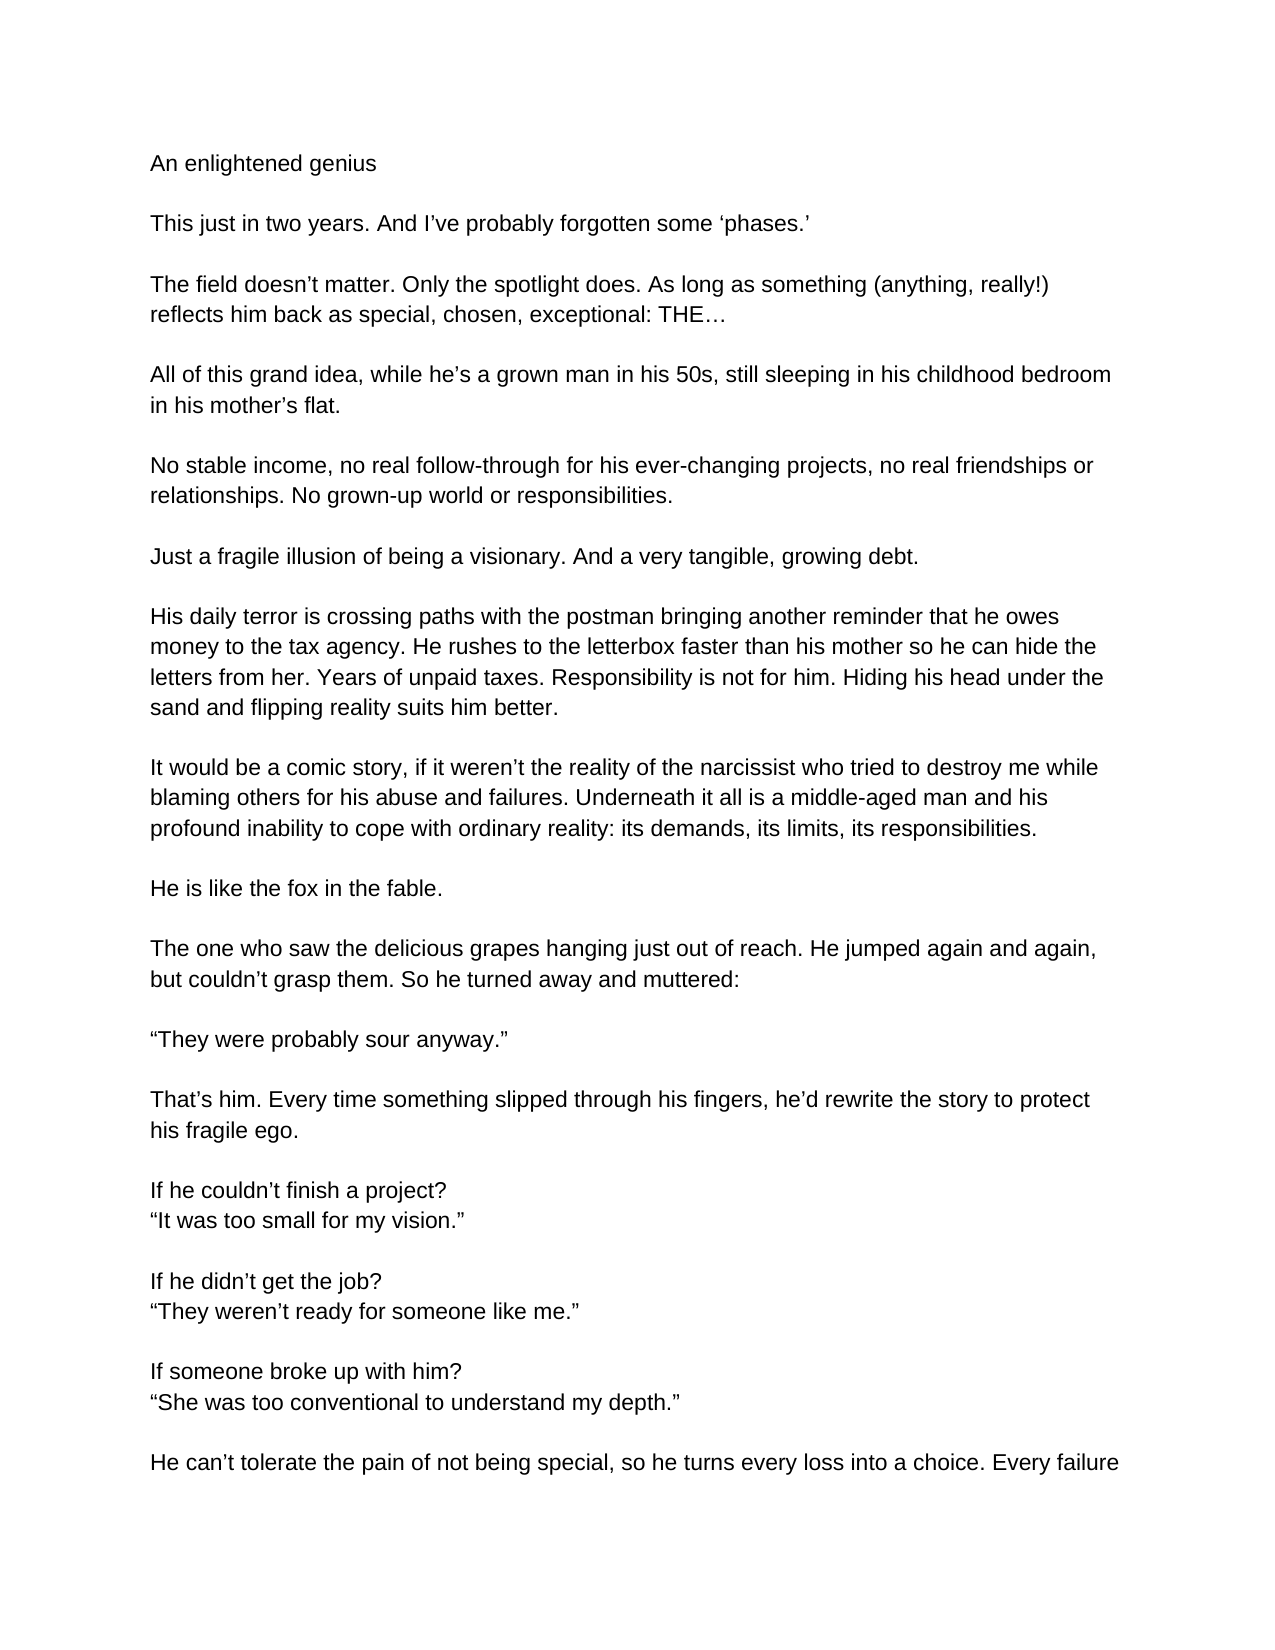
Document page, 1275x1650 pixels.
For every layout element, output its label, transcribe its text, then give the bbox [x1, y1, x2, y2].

text He can’t tolerate the pain of not being special, so he turns every loss into a choice. Every failure [150, 1449, 1125, 1475]
text If he couldn’t finish a project? [150, 1177, 1125, 1203]
text “She was too conventional to understand my depth.” [150, 1388, 1125, 1415]
text Just a fragile illusion of being a visionary. And a very tangible, growing debt. [150, 543, 1125, 569]
text An enlightened genius [150, 150, 1125, 176]
text If someone broke up with him? [150, 1358, 1125, 1385]
text He is like the fox in the fable. [150, 875, 1125, 901]
text No stable income, no real follow-through for his ever-changing projects, no real friendships or relationships. No grown-up world or responsibilities. [150, 452, 1125, 509]
text The field doesn’t matter. Only the spotlight does. As long as something (anything, really!) reflects him back as special, chosen, exceptional: THE… [150, 271, 1125, 327]
text It would be a comic story, if it weren’t the reality of the narcissist who tried to destroy me while blaming others for his abuse and failures. Underneath it all is a middle-aged man and his profound inability to cope with ordinary reality: its demands, its limits, its responsibilities. [150, 754, 1125, 841]
text “It was too small for my vision.” [150, 1207, 1125, 1234]
text The one who saw the delicious grapes hanging just out of reach. He jumped again and again, but couldn’t grasp them. So he turned away and muttered: [150, 935, 1125, 992]
text “They were probably sour anyway.” [150, 1026, 1125, 1052]
text His daily terror is crossing paths with the postman bringing another reminder that he owes money to the tax agency. He rushes to the letterbox faster than his mother so he can hide the letters from her. Years of unpaid taxes. Responsibility is not for him. Hiding his head under the sand and flipping reality suits him better. [150, 603, 1125, 720]
text All of this grand idea, while he’s a grown man in his 50s, still sleeping in his childhood bedroom in his mother’s flat. [150, 361, 1125, 418]
text “They weren’t ready for someone like me.” [150, 1298, 1125, 1324]
text That’s him. Every time something slipped through his fingers, he’d rewrite the story to protect his fragile ego. [150, 1086, 1125, 1143]
text This just in two years. And I’ve probably forgotten some ‘phases.’ [150, 210, 1125, 237]
text If he didn’t get the job? [150, 1268, 1125, 1294]
